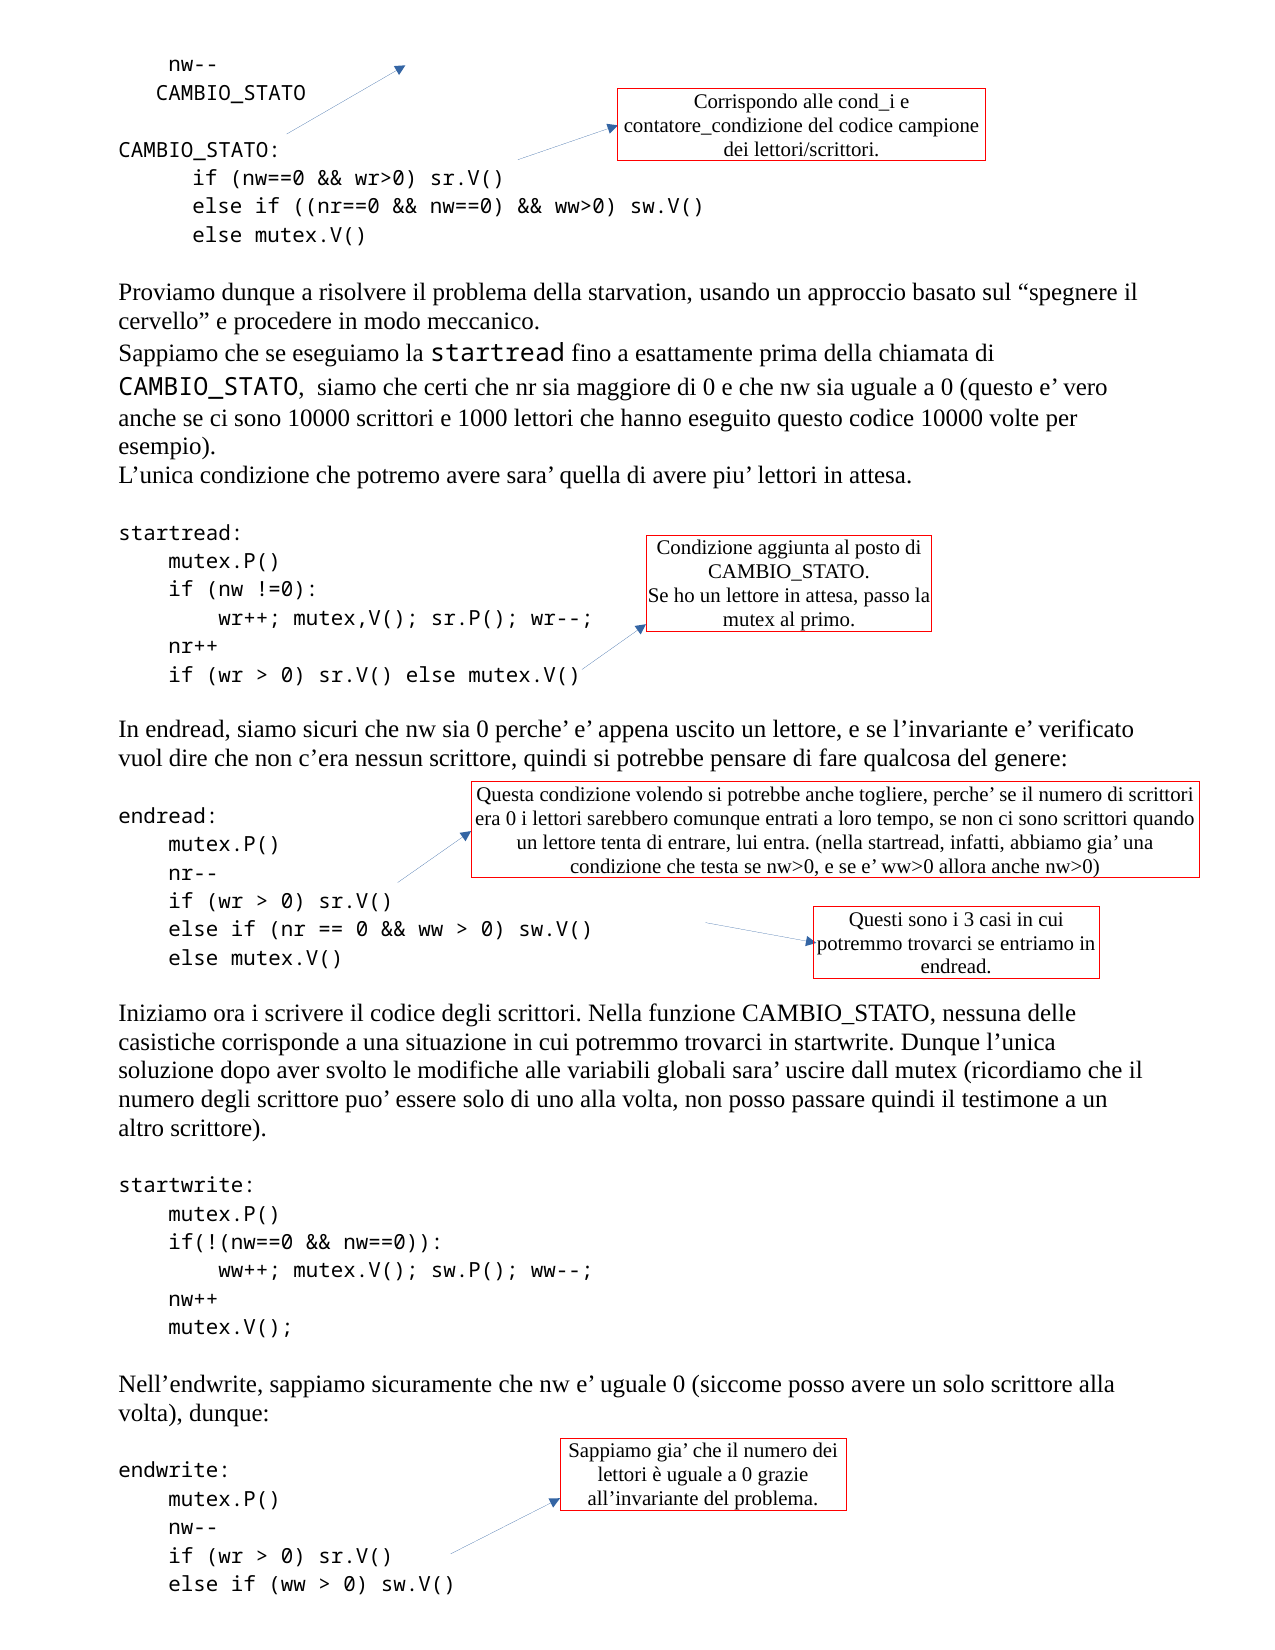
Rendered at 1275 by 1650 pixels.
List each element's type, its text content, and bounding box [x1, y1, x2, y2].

text if (wr > 0) sr.V() [118, 1541, 1157, 1569]
text if (nw !=0): [647, 574, 931, 603]
text else mutex.V() [1100, 943, 1157, 971]
text else mutex.V() [118, 943, 813, 971]
text else if ((nr==0 && nw==0) && ww>0) sw.V() [118, 192, 1157, 220]
text Nell’endwrite, sappiamo sicuramente che nw e’ uguale 0 (siccome posso avere un solo scrittore alla volta), dunque: [118, 1369, 1157, 1427]
text wr++; mutex,V(); sr.P(); wr--; [647, 603, 931, 631]
text else if (nr == 0 && ww > 0) sw.V() [118, 914, 813, 943]
text L’unica condizione che potremo avere sara’ quella di avere piu’ lettori in attesa. [118, 460, 1157, 489]
text nr-- [118, 858, 1157, 886]
text [479, 1512, 1157, 1541]
text CAMBIO_STATO [338, 78, 1157, 106]
text mutex.P() [118, 546, 646, 574]
text CAMBIO_STATO [618, 89, 985, 106]
text mutex.V(); [118, 1312, 1157, 1341]
text if (nw==0 && wr>0) sr.V() [118, 163, 1157, 192]
text endwrite: [118, 1456, 560, 1484]
text mutex.P() [472, 829, 1157, 858]
text mutex.P() [118, 829, 471, 858]
text Sappiamo che se eseguiamo la startread fino a esattamente prima della chiamata di CAMBIO_STATO, siamo che certi che nr sia maggiore di 0 e che nw sia uguale a 0 (questo e’ vero anche se ci sono 10000 scrittori e 1000 lettori che hanno eseguito questo codice 10000 volte per esempio). [118, 334, 1157, 460]
text Proviamo dunque a risolvere il problema della starvation, usando un approccio basato sul “spegnere il cervello” e procedere in modo meccanico. [118, 277, 1157, 334]
text if (nw !=0): [932, 574, 1157, 603]
text endwrite: [561, 1456, 846, 1484]
text [597, 631, 1157, 660]
text nw-- [118, 1512, 530, 1541]
text nw-- [118, 49, 1157, 78]
text wr++; mutex,V(); sr.P(); wr--; [118, 603, 646, 631]
text wr++; mutex,V(); sr.P(); wr--; [932, 603, 1157, 631]
text nr++ [118, 631, 634, 660]
text else mutex.V() [814, 943, 1099, 971]
text else if (nr == 0 && ww > 0) sw.V() [1100, 914, 1157, 943]
text mutex.P() [932, 546, 1157, 574]
text mutex.P() [647, 546, 931, 574]
text In endread, siamo sicuri che nw sia 0 perche’ e’ appena uscito un lettore, e se l’invariante e’ verificato vuol dire che non c’era nessun scrittore, quindi si potrebbe pensare di fare qualcosa del genere: [118, 714, 1157, 772]
text Iniziamo ora i scrivere il codice degli scrittori. Nella funzione CAMBIO_STATO, nessuna delle casistiche corrisponde a una situazione in cui potremmo trovarci in startwrite. Dunque l’unica soluzione dopo aver svolto le modifiche alle variabili globali sara’ uscire dall mutex (ricordiamo che il numero degli scrittore puo’ essere solo di uno alla volta, non posso passare quindi il testimone a un altro scrittore). [118, 998, 1157, 1142]
text if (wr > 0) sr.V() [118, 886, 1157, 914]
text startwrite: [118, 1170, 1157, 1199]
text mutex.P() [435, 834, 471, 858]
text ww++; mutex.V(); sw.P(); ww--; [118, 1256, 1157, 1284]
text else if (ww > 0) sw.V() [118, 1569, 1157, 1598]
text endwrite: [847, 1456, 1157, 1484]
text if(!(nw==0 && nw==0)): [118, 1227, 1157, 1256]
text CAMBIO_STATO: [118, 135, 1157, 163]
text if (wr > 0) sr.V() else mutex.V() [118, 660, 1157, 688]
text mutex.P() [118, 1199, 1157, 1227]
text mutex.P() [118, 1484, 560, 1512]
text mutex.P() [536, 1484, 1157, 1512]
text else if (nr == 0 && ww > 0) sw.V() [814, 914, 1099, 943]
text mutex.P() [561, 1484, 846, 1510]
text startread: [118, 518, 1157, 546]
text CAMBIO_STATO [118, 78, 381, 106]
text else mutex.V() [118, 220, 1157, 248]
text if (nw !=0): [118, 574, 646, 603]
text endread: [118, 801, 471, 829]
text endread: [472, 801, 1157, 829]
text nw++ [118, 1284, 1157, 1312]
